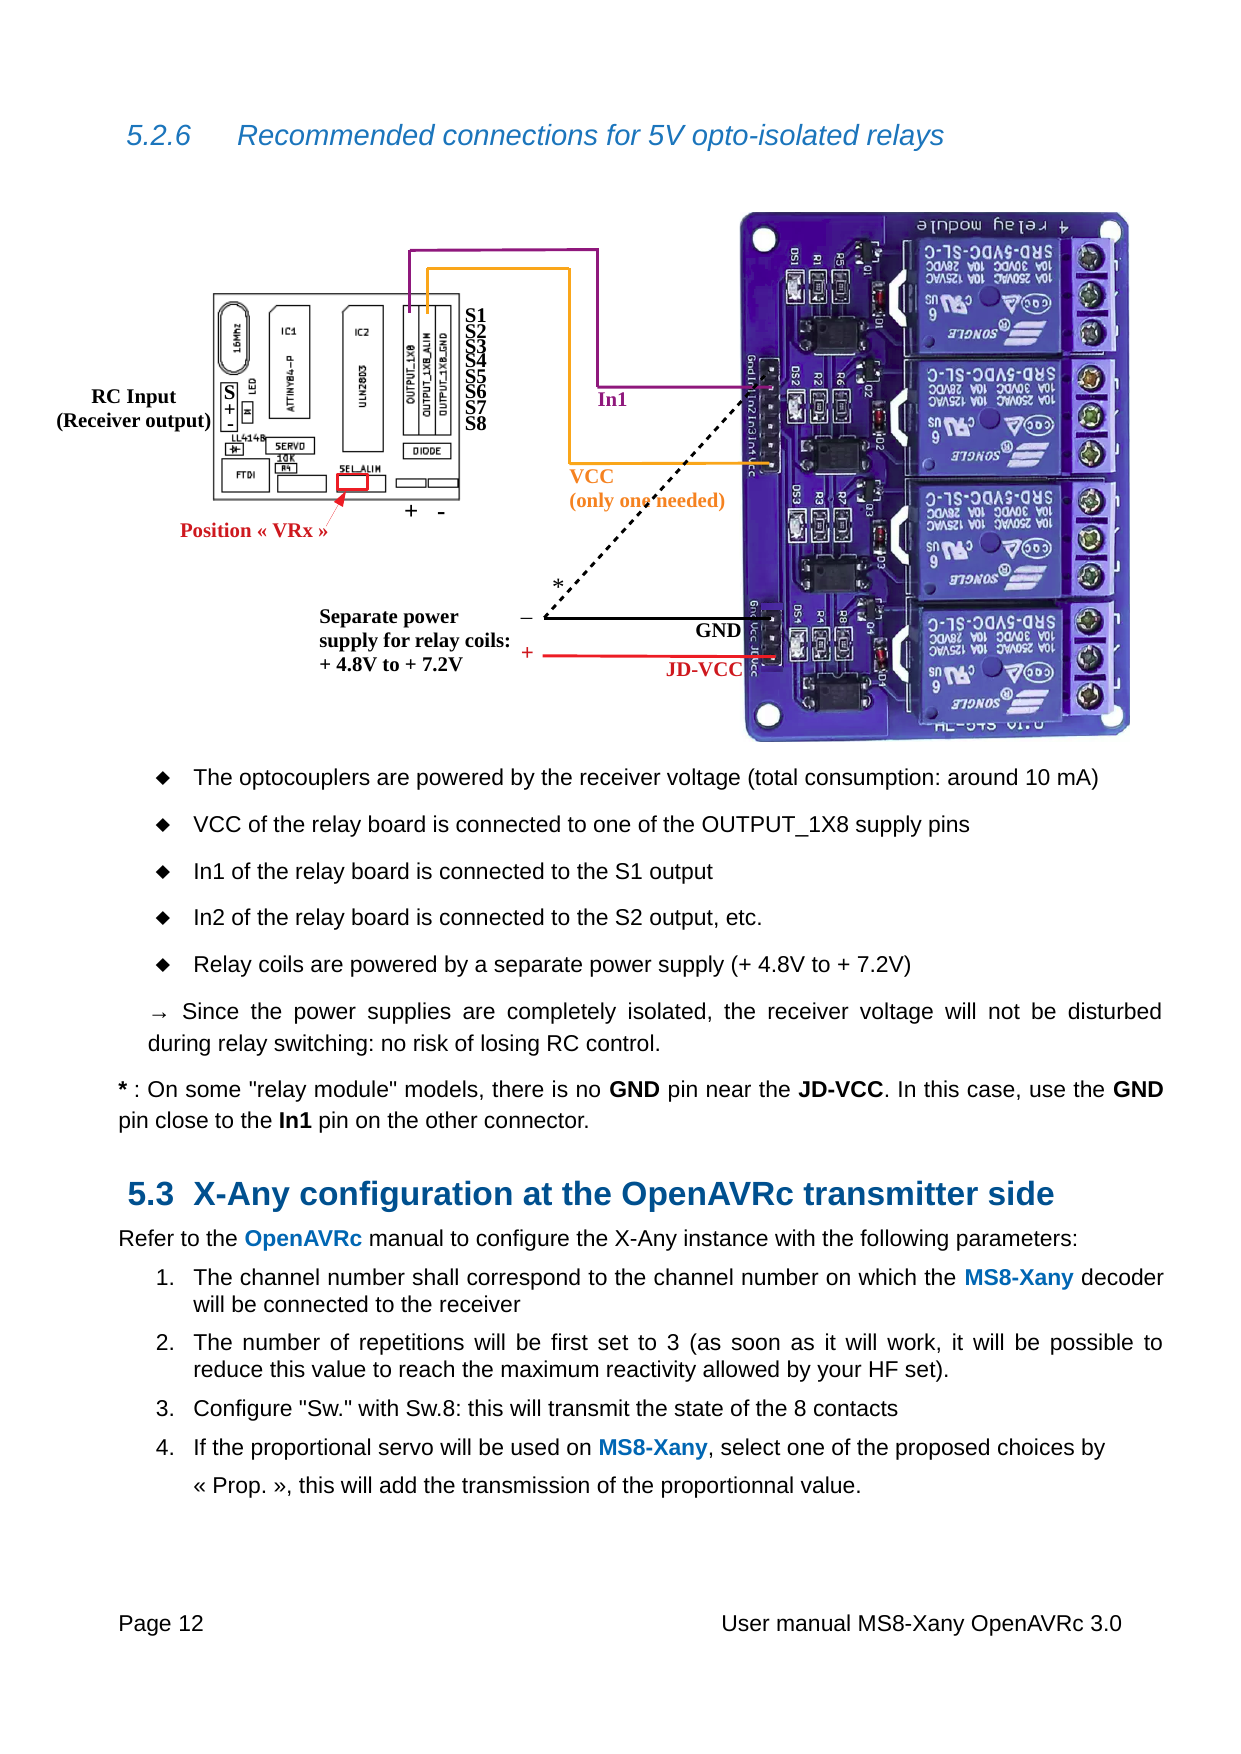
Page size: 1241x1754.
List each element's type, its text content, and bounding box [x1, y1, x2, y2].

list In1 of the relay board is connected to the S1 output [156, 858, 1164, 884]
list Configure "Sw." with Sw.8: this will transmit the state of the 8 contacts [156, 1394, 1164, 1421]
list The channel number shall correspond to the channel number on which the MS8-Xany decoder will be connected to the receiver [156, 1264, 1164, 1317]
subtitle X-Any configuration at the OpenAVRc transmitter side [118, 1174, 1164, 1213]
list « Prop. », this will add the transmission of the proportionnal value. [156, 1472, 1164, 1499]
picture [212, 292, 461, 501]
list In2 of the relay board is connected to the S2 output, etc. [156, 904, 1164, 931]
list VCC of the relay board is connected to one of the OUTPUT_1X8 supply pins [156, 811, 1164, 838]
text Refer to the OpenAVRc manual to configure the X-Any instance with the following parameters: [118, 1225, 1164, 1252]
list Relay coils are powered by a separate power supply (+ 4.8V to + 7.2V) [156, 951, 1164, 978]
text → Since the power supplies are completely isolated, the receiver voltage will not be disturbed during relay switching: no risk of losing RC control. [118, 998, 1164, 1056]
subtitle Recommended connections for 5V opto-isolated relays [118, 118, 1164, 152]
list The optocouplers are powered by the receiver voltage (total consumption: around 10 mA) [156, 764, 1164, 791]
list The number of repetitions will be first set to 3 (as soon as it will work, it will be possible to reduce this value to reach the maximum reactivity allowed by your HF set). [156, 1329, 1164, 1382]
list If the proportional servo will be used on MS8-Xany, select one of the proposed choices by [156, 1433, 1164, 1460]
picture [739, 212, 1130, 742]
text * : On some "relay module" models, there is no GND pin near the JD-VCC. In this case, use the GND pin close to the In1 pin on the other connector. [118, 1076, 1164, 1133]
picture [339, 475, 366, 488]
